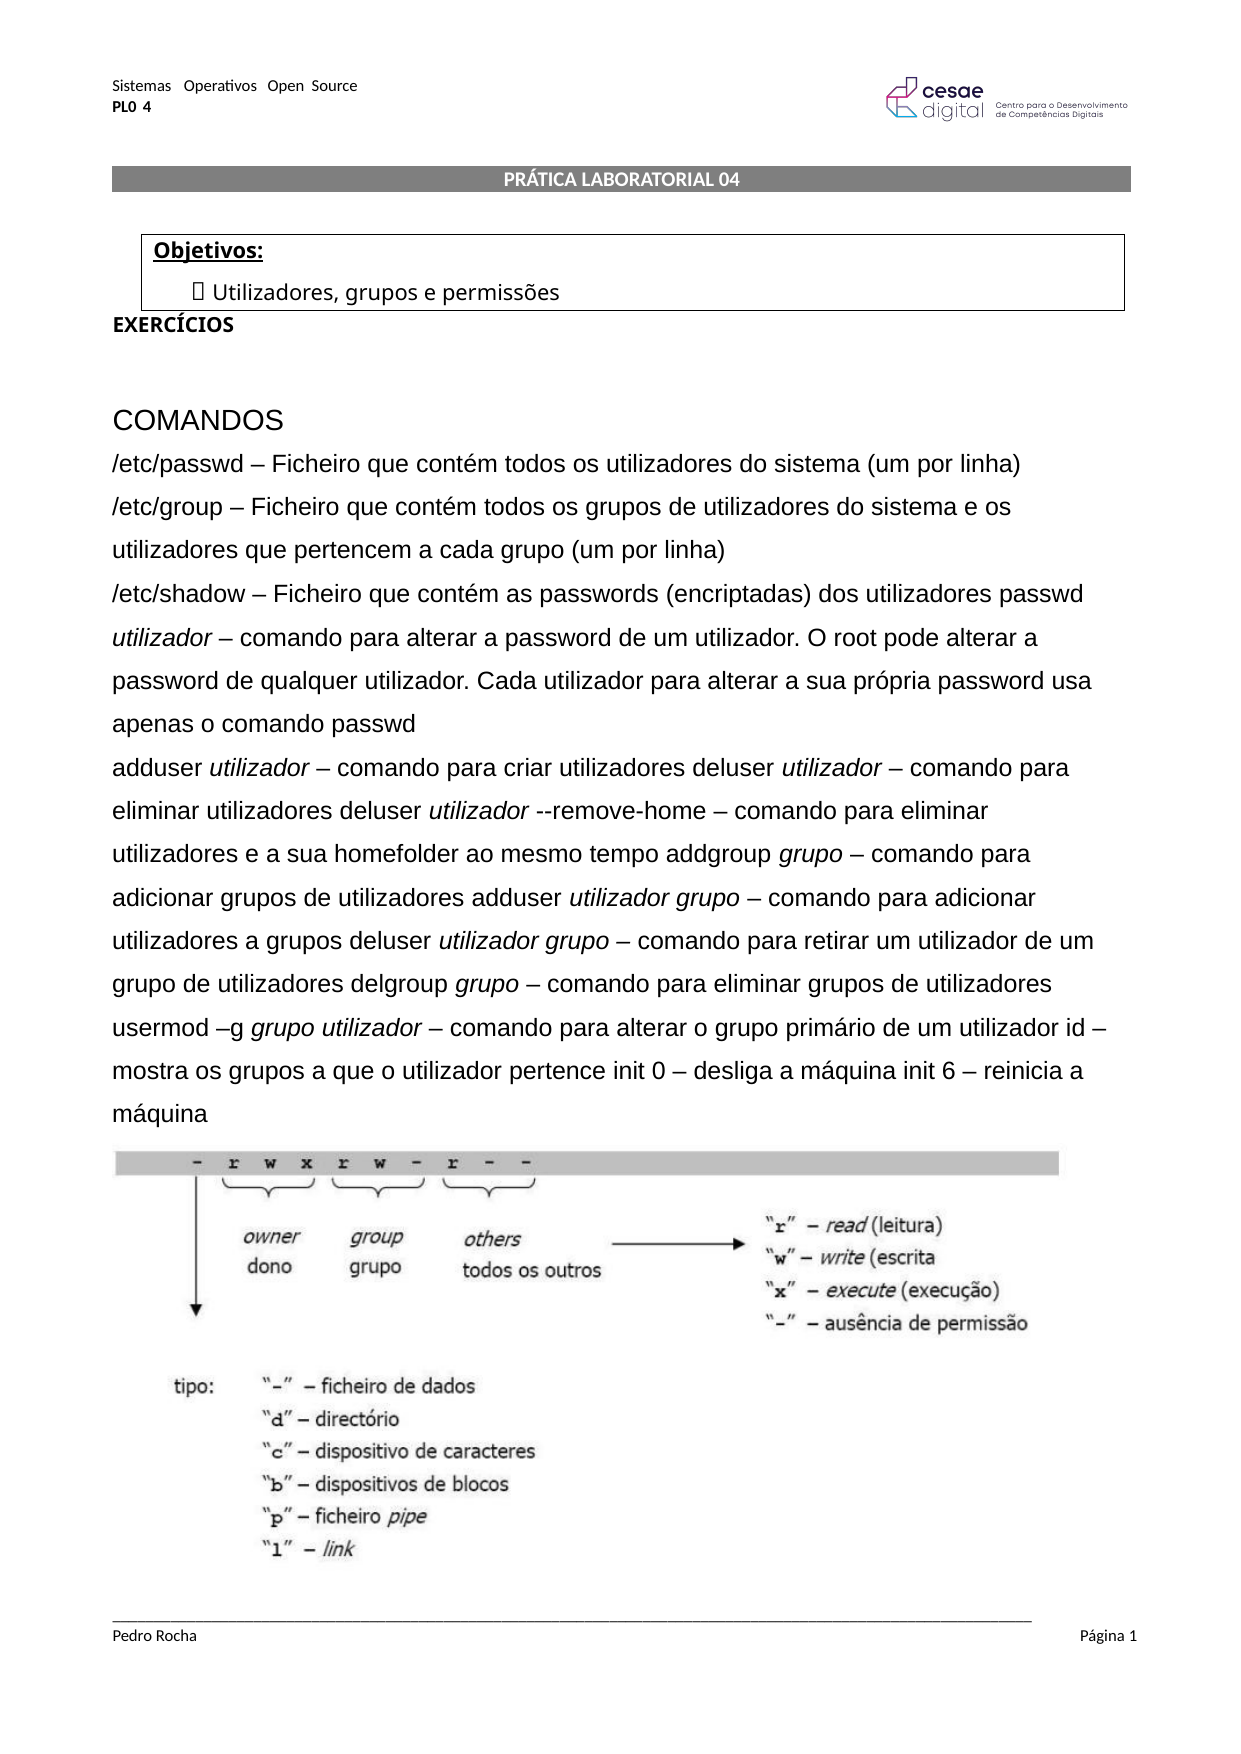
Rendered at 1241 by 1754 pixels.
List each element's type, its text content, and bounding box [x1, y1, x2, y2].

text EXERCÍCIOS [112, 311, 1137, 339]
table_header Objetivos:  Utilizadores, grupos e permissões [142, 235, 1124, 309]
text /etc/shadow – Ficheiro que contém as passwords (encriptadas) dos utilizadores passwd utilizador – comando para alterar a password de um utilizador. O root pode alterar a password de qualquer utilizador. Cada utilizador para alterar a sua própria password usa apenas o comando passwd [112, 579, 1132, 738]
subtitle PRÁTICA LABORATORIAL 04 [112, 166, 1131, 192]
subtitle COMANDOS [112, 403, 1137, 437]
text /etc/passwd – Ficheiro que contém todos os utilizadores do sistema (um por linha) /etc/group – Ficheiro que contém todos os grupos de utilizadores do sistema e os utilizadores que pertencem a cada grupo (um por linha) [112, 449, 1121, 564]
text adduser utilizador – comando para criar utilizadores deluser utilizador – comando para eliminar utilizadores deluser utilizador --remove-home – comando para eliminar utilizadores e a sua homefolder ao mesmo tempo addgroup grupo – comando para adicionar grupos de utilizadores adduser utilizador grupo – comando para adicionar utilizadores a grupos deluser utilizador grupo – comando para retirar um utilizador de um grupo de utilizadores delgroup grupo – comando para eliminar grupos de utilizadores usermod –g grupo utilizador – comando para alterar o grupo primário de um utilizador id – mostra os grupos a que o utilizador pertence init 0 – desliga a máquina init 6 – reinicia a máquina [112, 753, 1121, 1128]
